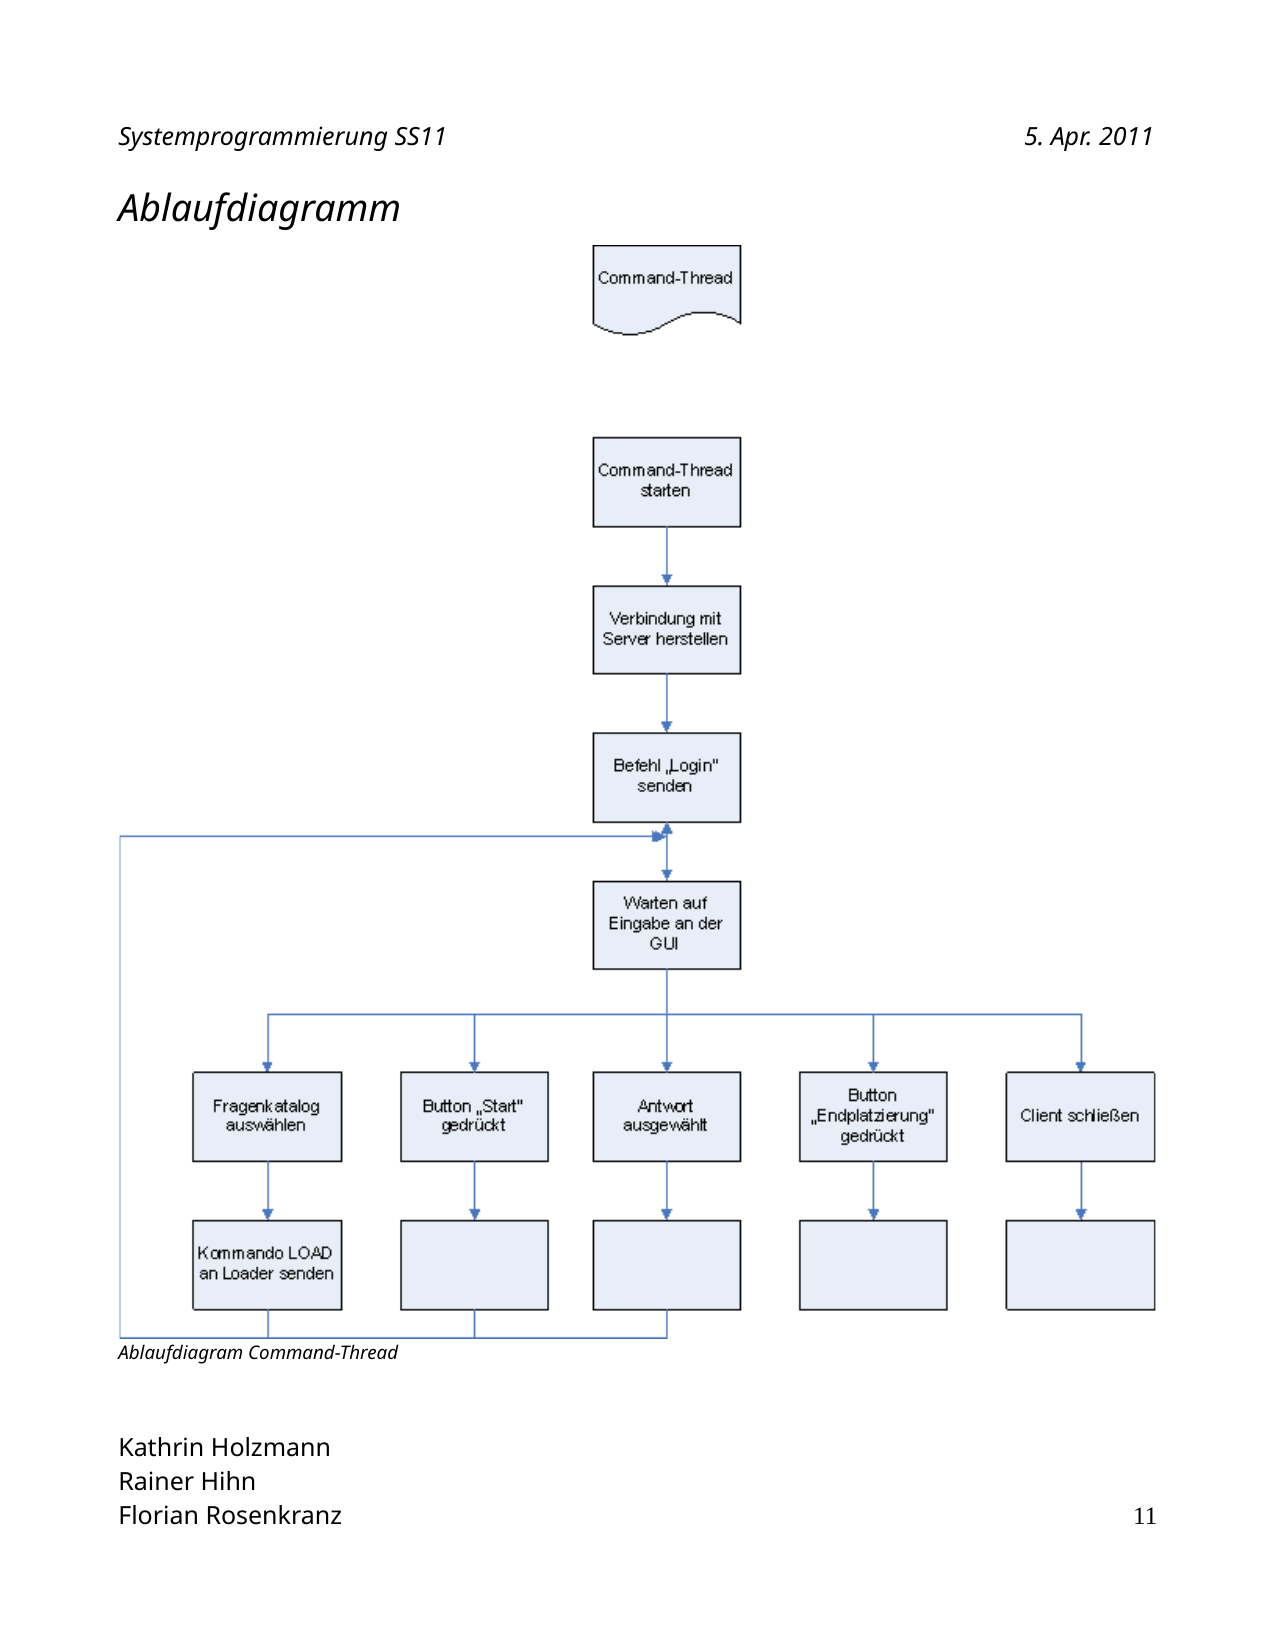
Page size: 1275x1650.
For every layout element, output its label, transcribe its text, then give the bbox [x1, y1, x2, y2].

text Ablaufdiagram Command-Thread [118, 258, 1157, 1364]
subtitle Ablaufdiagramm [118, 182, 1157, 233]
picture [119, 245, 1156, 1339]
